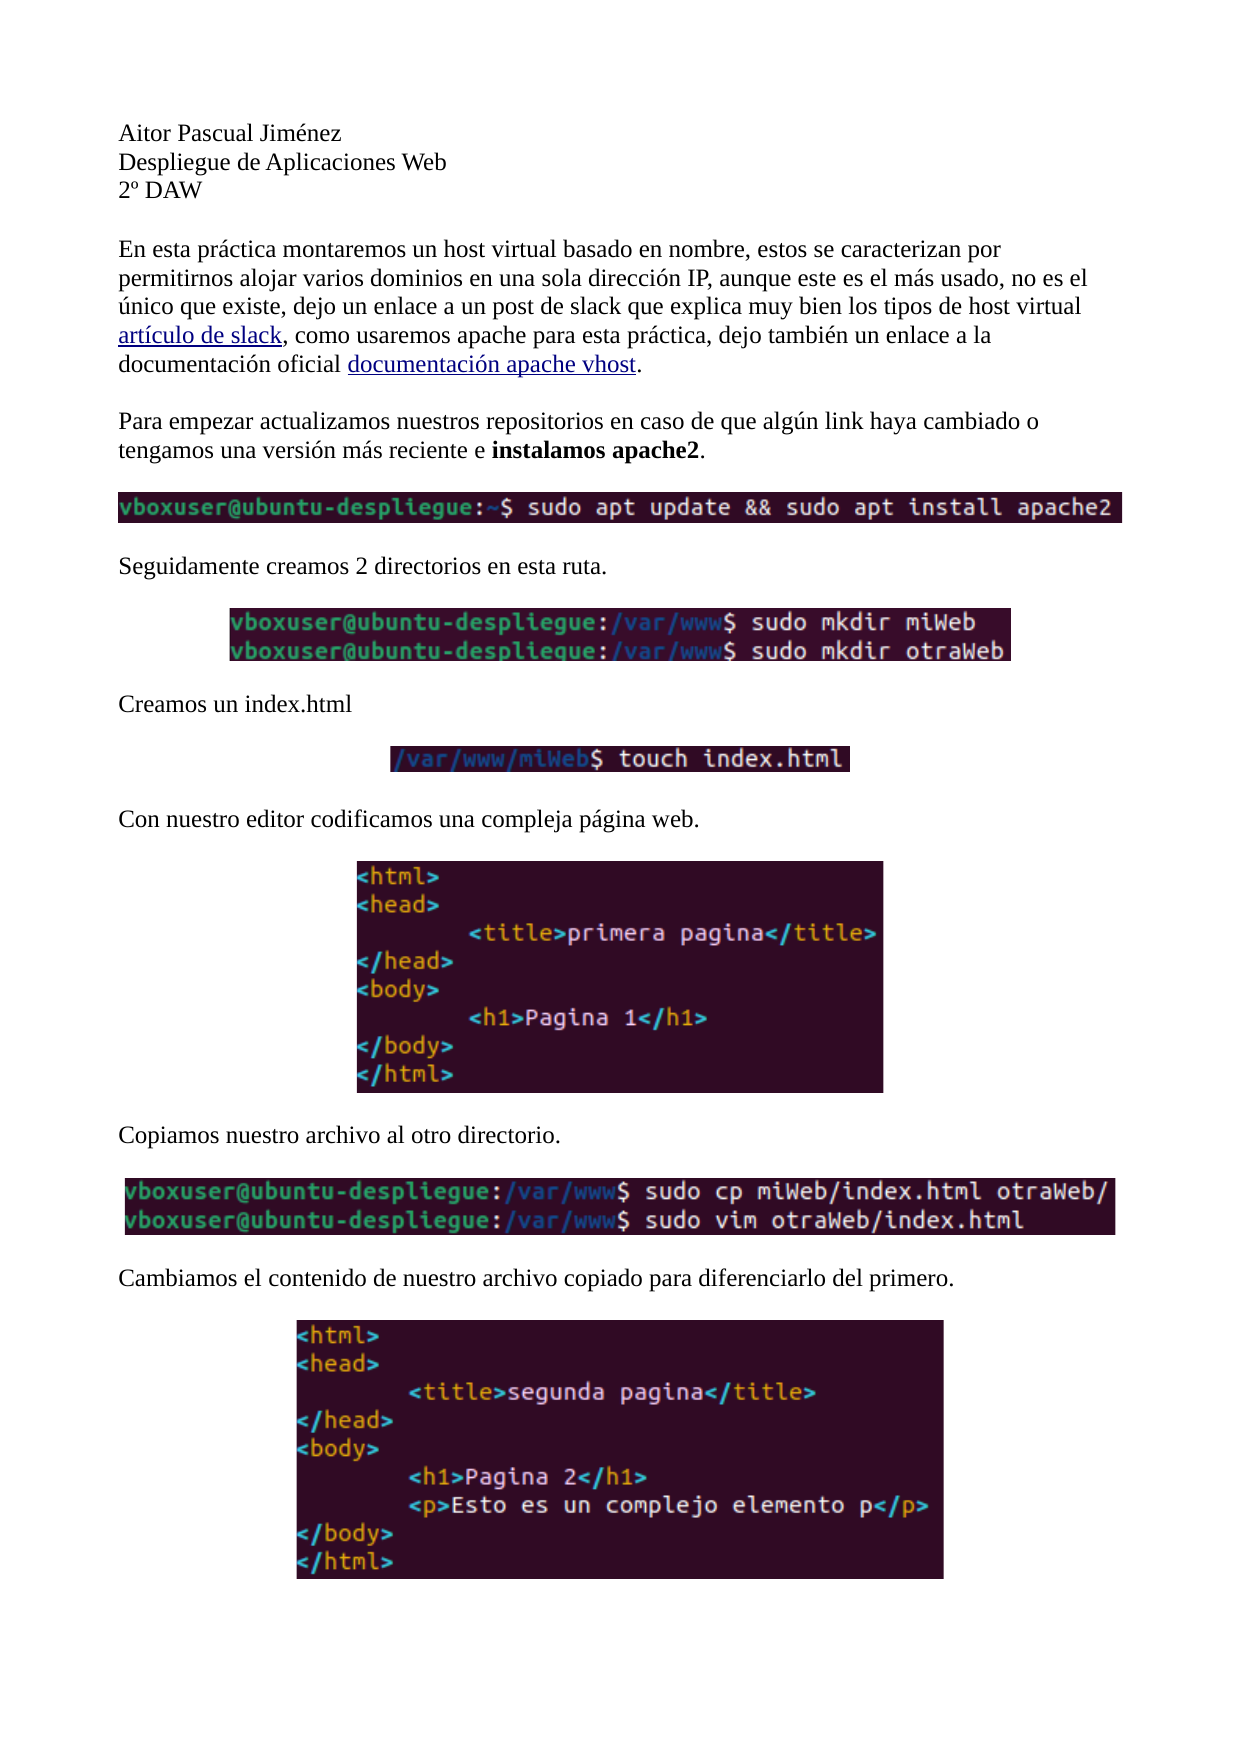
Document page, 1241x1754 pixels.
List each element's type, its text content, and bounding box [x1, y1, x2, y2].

picture [124, 1178, 1116, 1235]
text Cambiamos el contenido de nuestro archivo copiado para diferenciarlo del primero. [118, 1263, 1122, 1292]
picture [356, 861, 884, 1093]
text Seguidamente creamos 2 directorios en esta ruta. [118, 551, 1122, 580]
text En esta práctica montaremos un host virtual basado en nombre, estos se caracterizan por permitirnos alojar varios dominios en una sola dirección IP, aunque este es el más usado, no es el único que existe, dejo un enlace a un post de slack que explica muy bien los tipos de host virtual artículo de slack, como usaremos apache para esta práctica, dejo también un enlace a la documentación oficial documentación apache vhost. [118, 234, 1122, 378]
picture [229, 608, 1011, 661]
picture [296, 1320, 944, 1579]
text Con nuestro editor codificamos una compleja página web. [118, 804, 1122, 833]
text Para empezar actualizamos nuestros repositorios en caso de que algún link haya cambiado o tengamos una versión más reciente e instalamos apache2. [118, 406, 1122, 464]
picture [390, 746, 850, 772]
text Creamos un index.html [118, 689, 1122, 718]
picture [118, 492, 1123, 523]
text Copiamos nuestro archivo al otro directorio. [118, 1121, 1122, 1149]
